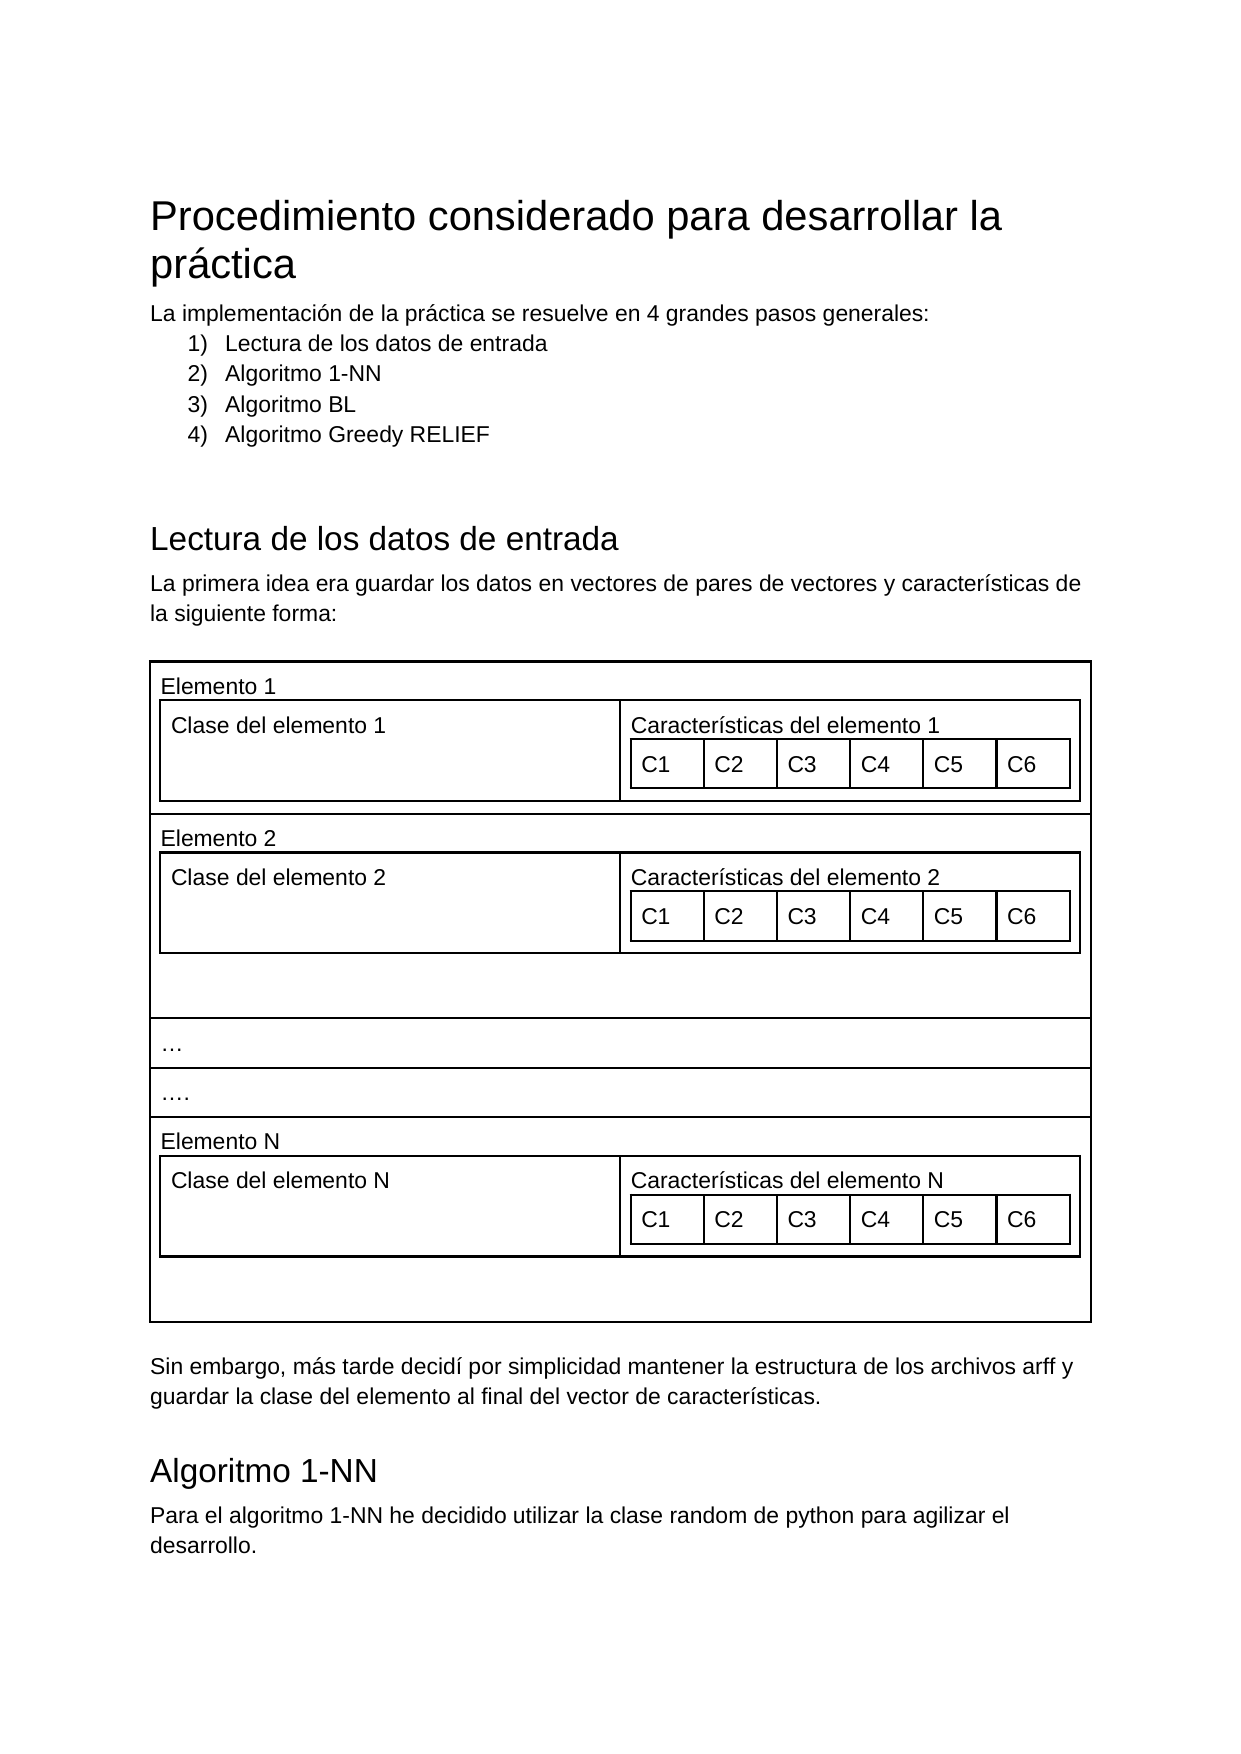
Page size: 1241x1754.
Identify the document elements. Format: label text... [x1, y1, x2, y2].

text Para el algoritmo 1-NN he decidido utilizar la clase random de python para agilizar el desarrollo. [150, 1502, 1090, 1558]
table_header C2 [705, 1196, 776, 1243]
table_cell …. [151, 1069, 1090, 1116]
list Algoritmo Greedy RELIEF [187, 421, 1090, 447]
table_header C3 [778, 740, 849, 787]
text Sin embargo, más tarde decidí por simplicidad mantener la estructura de los archivos arff y guardar la clase del elemento al final del vector de características. [150, 1353, 1090, 1409]
table_header C4 [851, 1196, 922, 1243]
table_header C1 [632, 1196, 703, 1243]
subtitle Lectura de los datos de entrada [150, 519, 1090, 557]
subtitle Procedimiento considerado para desarrollar la práctica [150, 192, 1090, 287]
table_header C2 [705, 892, 776, 939]
table_cell Elemento N [151, 1118, 1090, 1321]
table_header Características del elemento N [621, 1157, 1079, 1255]
list Algoritmo BL [187, 391, 1090, 417]
table_cell … [151, 1019, 1090, 1067]
table_header Clase del elemento 1 [161, 701, 619, 800]
table_header C2 [705, 740, 776, 787]
table_cell Elemento 2 [151, 815, 1090, 1017]
text La primera idea era guardar los datos en vectores de pares de vectores y características de la siguiente forma: [150, 570, 1090, 626]
table_header Elemento 1 [151, 663, 1090, 812]
table_header Características del elemento 2 [621, 854, 1079, 952]
table_header Clase del elemento 2 [161, 854, 619, 952]
table_header C6 [998, 892, 1069, 939]
table_header C5 [924, 892, 995, 939]
table_header C6 [998, 1196, 1069, 1243]
table_header C1 [632, 740, 703, 787]
table_header C5 [924, 1196, 995, 1243]
list Algoritmo 1-NN [187, 360, 1090, 387]
table_header C1 [632, 892, 703, 939]
table_header C6 [998, 740, 1069, 787]
subtitle Algoritmo 1-NN [150, 1451, 1090, 1489]
table_header C3 [778, 1196, 849, 1243]
table_header Clase del elemento N [161, 1157, 619, 1255]
table_header C5 [924, 740, 995, 787]
list Lectura de los datos de entrada [187, 330, 1090, 357]
table_header C4 [851, 892, 922, 939]
text La implementación de la práctica se resuelve en 4 grandes pasos generales: [150, 300, 1090, 326]
table_header C3 [778, 892, 849, 939]
table_header Características del elemento 1 [621, 701, 1079, 800]
table_header C4 [851, 740, 922, 787]
